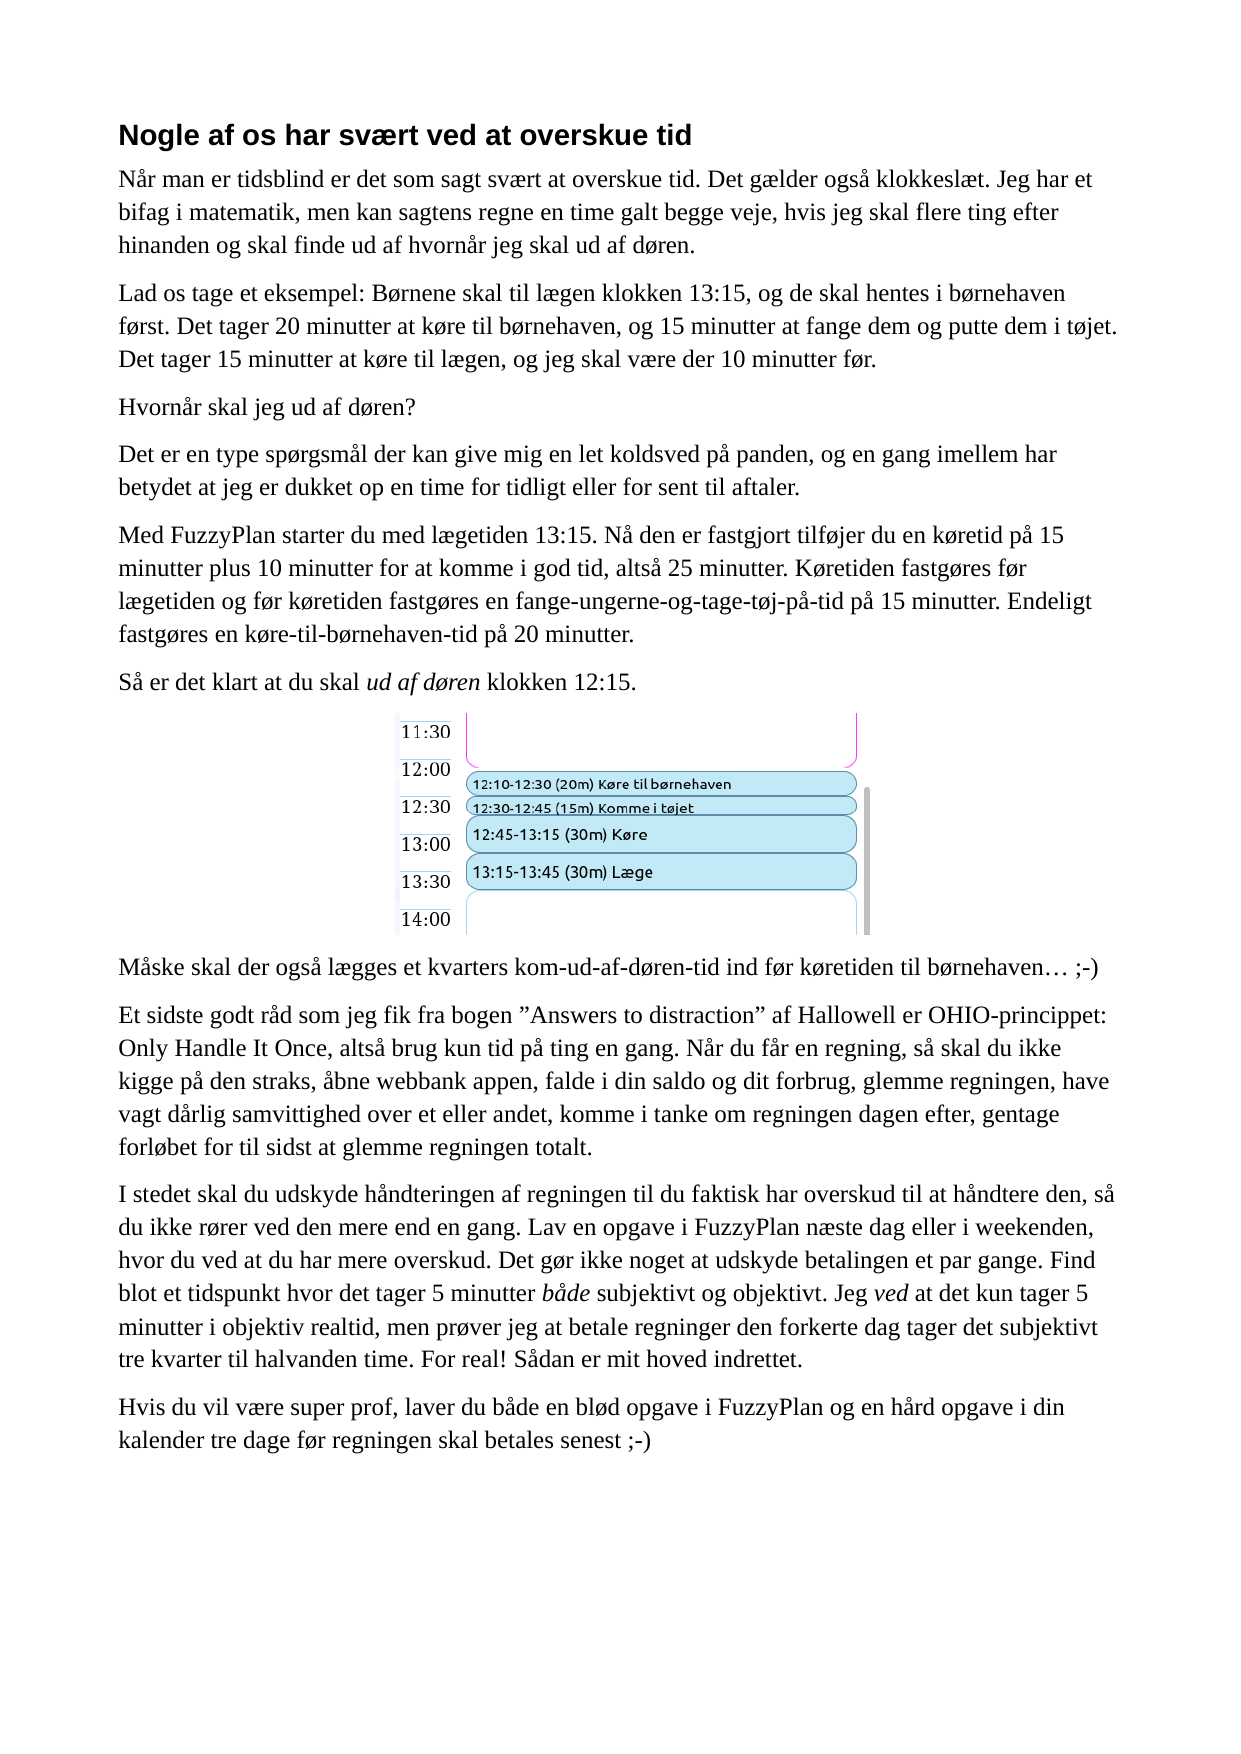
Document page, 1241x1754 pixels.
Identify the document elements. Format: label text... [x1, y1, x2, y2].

text Når man er tidsblind er det som sagt svært at overskue tid. Det gælder også klokkeslæt. Jeg har et bifag i matematik, men kan sagtens regne en time galt begge veje, hvis jeg skal flere ting efter hinanden og skal finde ud af hvornår jeg skal ud af døren. [118, 164, 1122, 259]
text Måske skal der også lægges et kvarters kom-ud-af-døren-tid ind før køretiden til børnehaven… ;-) [118, 952, 1122, 981]
text Lad os tage et eksempel: Børnene skal til lægen klokken 13:15, og de skal hentes i børnehaven først. Det tager 20 minutter at køre til børnehaven, og 15 minutter at fange dem og putte dem i tøjet. Det tager 15 minutter at køre til lægen, og jeg skal være der 10 minutter før. [118, 278, 1122, 373]
text Så er det klart at du skal ud af døren klokken 12:15. [118, 667, 1122, 695]
picture [394, 713, 882, 935]
text Det er en type spørgsmål der kan give mig en let koldsved på panden, og en gang imellem har betydet at jeg er dukket op en time for tidligt eller for sent til aftaler. [118, 439, 1122, 501]
text Hvis du vil være super prof, laver du både en blød opgave i FuzzyPlan og en hård opgave i din kalender tre dage før regningen skal betales senest ;-) [118, 1392, 1122, 1454]
text Et sidste godt råd som jeg fik fra bogen ”Answers to distraction” af Hallowell er OHIO-princippet: Only Handle It Once, altså brug kun tid på ting en gang. Når du får en regning, så skal du ikke kigge på den straks, åbne webbank appen, falde i din saldo og dit forbrug, glemme regningen, have vagt dårlig samvittighed over et eller andet, komme i tanke om regningen dagen efter, gentage forløbet for til sidst at glemme regningen totalt. [118, 1000, 1122, 1161]
text Hvornår skal jeg ud af døren? [118, 392, 1122, 420]
text I stedet skal du udskyde håndteringen af regningen til du faktisk har overskud til at håndtere den, så du ikke rører ved den mere end en gang. Lav en opgave i FuzzyPlan næste dag eller i weekenden, hvor du ved at du har mere overskud. Det gør ikke noget at udskyde betalingen et par gange. Find blot et tidspunkt hvor det tager 5 minutter både subjektivt og objektivt. Jeg ved at det kun tager 5 minutter i objektiv realtid, men prøver jeg at betale regninger den forkerte dag tager det subjektivt tre kvarter til halvanden time. For real! Sådan er mit hoved indrettet. [118, 1179, 1122, 1373]
subtitle Nogle af os har svært ved at overskue tid [118, 118, 1122, 152]
text Med FuzzyPlan starter du med lægetiden 13:15. Nå den er fastgjort tilføjer du en køretid på 15 minutter plus 10 minutter for at komme i god tid, altså 25 minutter. Køretiden fastgøres før lægetiden og før køretiden fastgøres en fange-ungerne-og-tage-tøj-på-tid på 15 minutter. Endeligt fastgøres en køre-til-børnehaven-tid på 20 minutter. [118, 520, 1122, 648]
